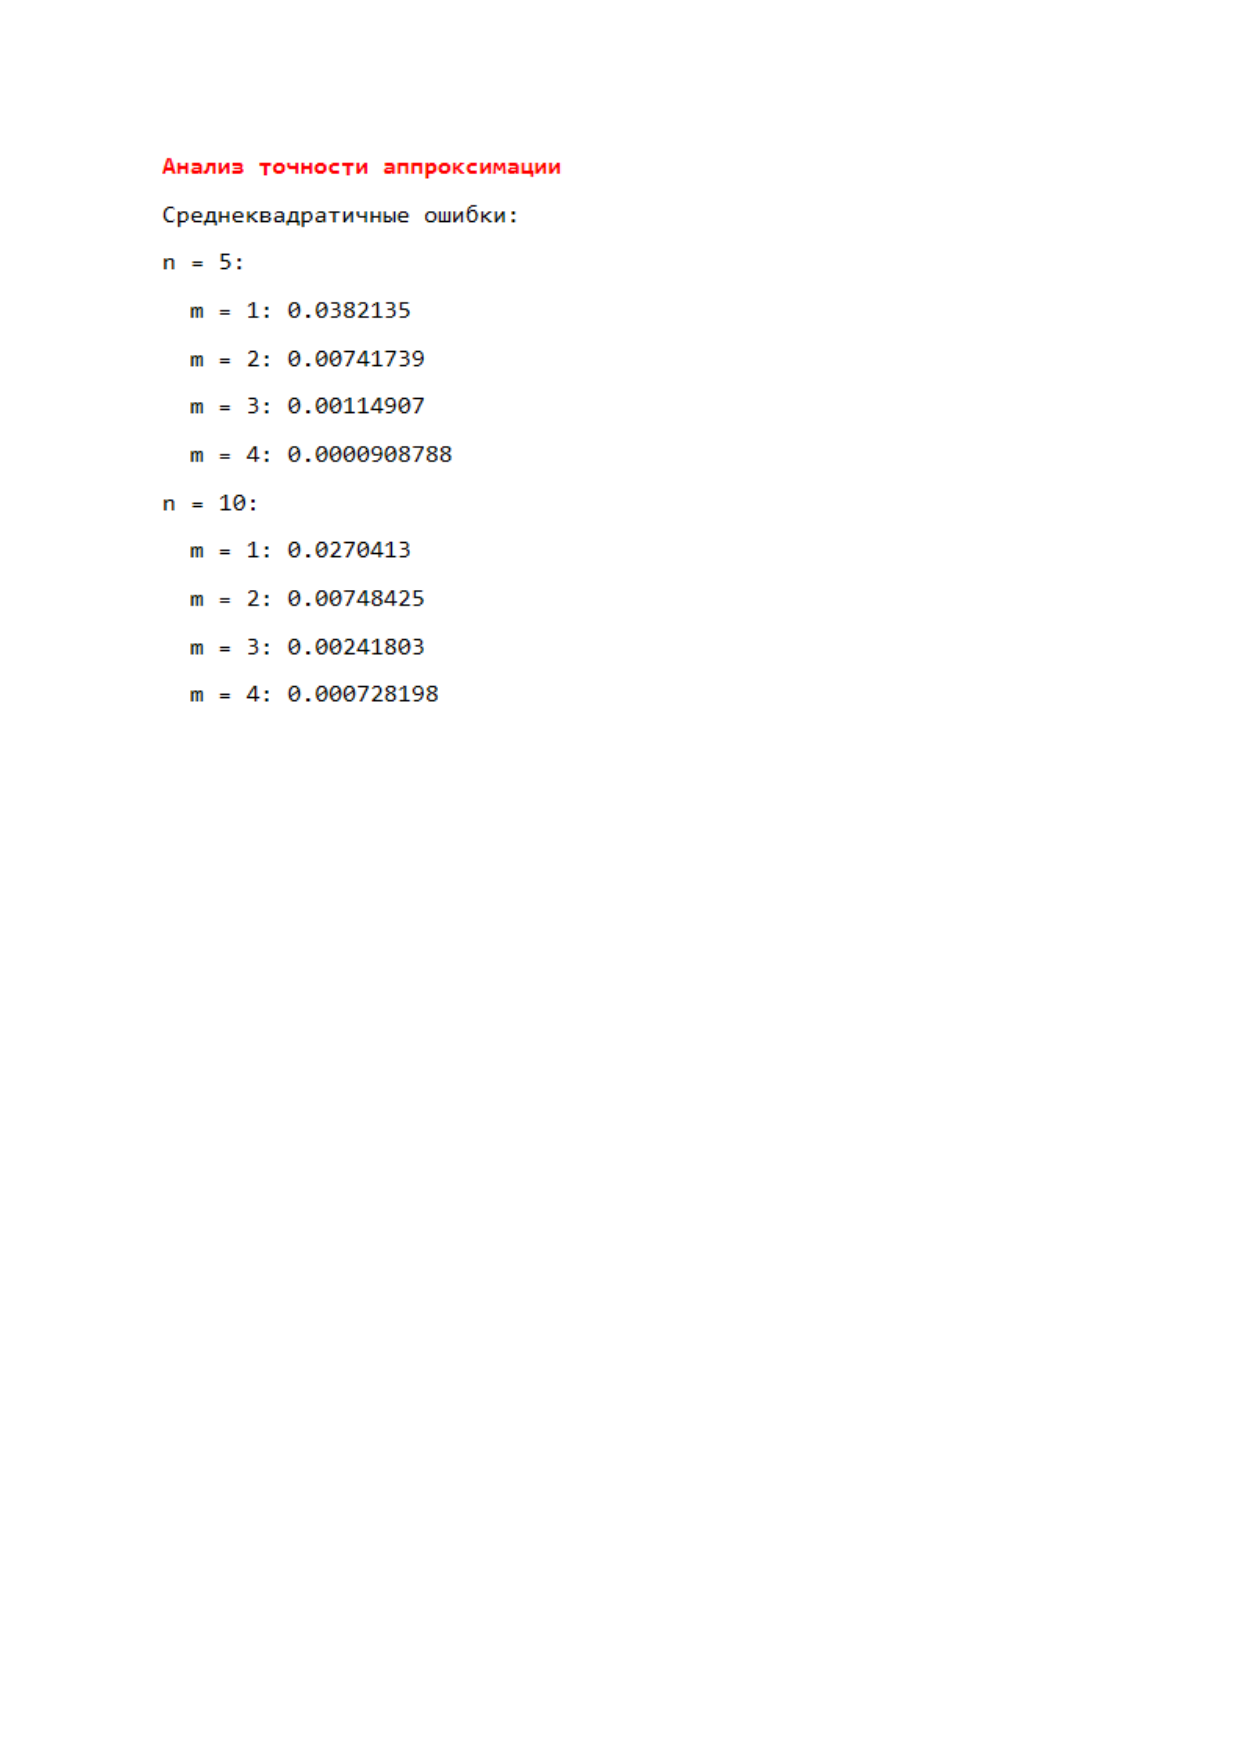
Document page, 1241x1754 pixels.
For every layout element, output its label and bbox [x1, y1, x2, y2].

picture [150, 150, 571, 708]
